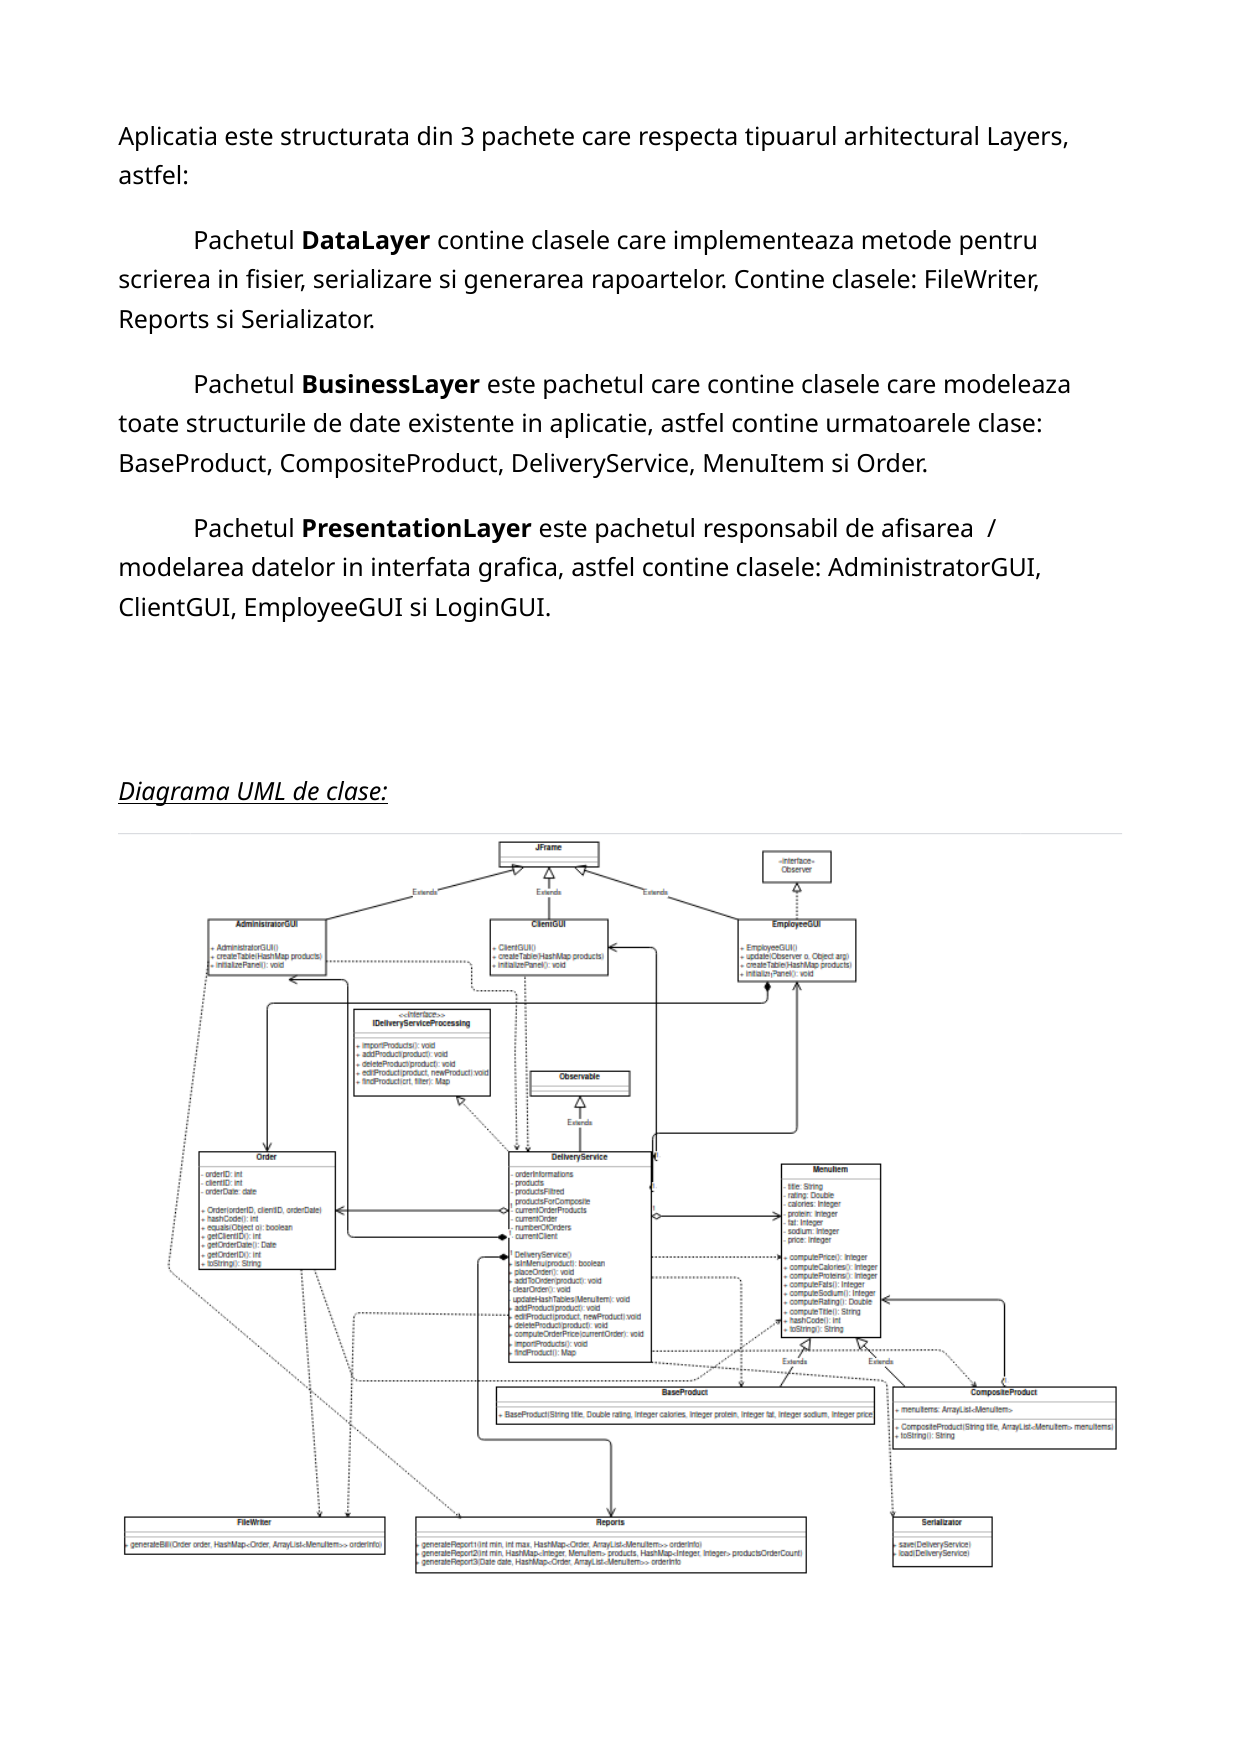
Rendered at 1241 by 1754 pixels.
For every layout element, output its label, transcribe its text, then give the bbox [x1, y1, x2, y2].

text Pachetul DataLayer contine clasele care implementeaza metode pentru scrierea in fisier, serializare si generarea rapoartelor. Contine clasele: FileWriter, Reports si Serializator. [118, 223, 1122, 335]
text Pachetul BusinessLayer este pachetul care contine clasele care modeleaza toate structurile de date existente in aplicatie, astfel contine urmatoarele clase: BaseProduct, CompositeProduct, DeliveryService, MenuItem si Order. [118, 367, 1122, 479]
picture [118, 833, 1123, 1581]
text Pachetul PresentationLayer este pachetul responsabil de afisarea / modelarea datelor in interfata grafica, astfel contine clasele: AdministratorGUI, ClientGUI, EmployeeGUI si LoginGUI. [118, 511, 1122, 623]
text Diagrama UML de clase: [118, 774, 1122, 808]
text Aplicatia este structurata din 3 pachete care respecta tipuarul arhitectural Layers, astfel: [118, 118, 1122, 191]
